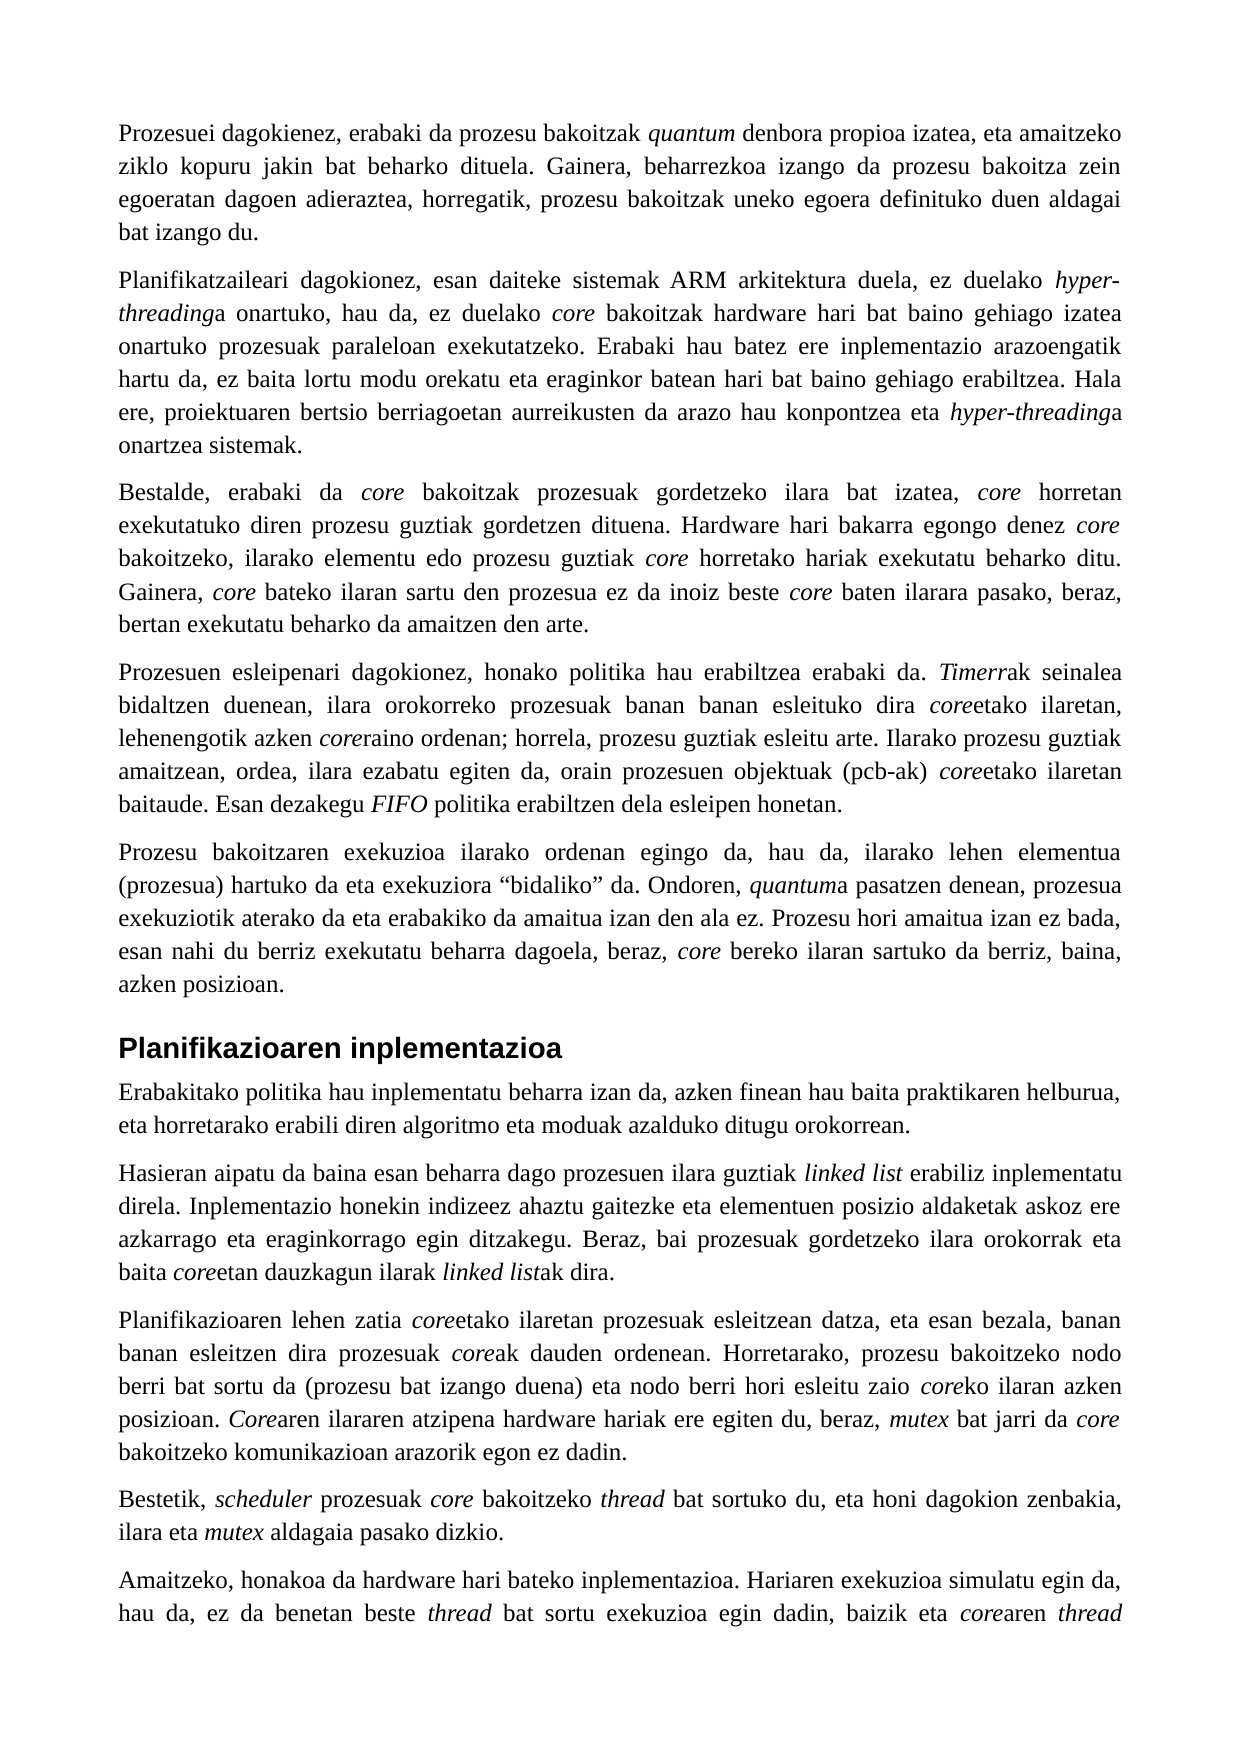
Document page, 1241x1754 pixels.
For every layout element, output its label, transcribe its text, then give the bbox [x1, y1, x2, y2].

text Erabakitako politika hau inplementatu beharra izan da, azken finean hau baita praktikaren helburua, eta horretarako erabili diren algoritmo eta moduak azalduko ditugu orokorrean. [118, 1077, 1122, 1139]
text Prozesuei dagokienez, erabaki da prozesu bakoitzak quantum denbora propioa izatea, eta amaitzeko ziklo kopuru jakin bat beharko dituela. Gainera, beharrezkoa izango da prozesu bakoitza zein egoeratan dagoen adieraztea, horregatik, prozesu bakoitzak uneko egoera definituko duen aldagai bat izango du. [118, 118, 1122, 246]
text Planifikatzaileari dagokionez, esan daiteke sistemak ARM arkitektura duela, ez duelako hyper-threadinga onartuko, hau da, ez duelako core bakoitzak hardware hari bat baino gehiago izatea onartuko prozesuak paraleloan exekutatzeko. Erabaki hau batez ere inplementazio arazoengatik hartu da, ez baita lortu modu orekatu eta eraginkor batean hari bat baino gehiago erabiltzea. Hala ere, proiektuaren bertsio berriagoetan aurreikusten da arazo hau konpontzea eta hyper-threadinga onartzea sistemak. [118, 265, 1122, 459]
text Bestetik, scheduler prozesuak core bakoitzeko thread bat sortuko du, eta honi dagokion zenbakia, ilara eta mutex aldagaia pasako dizkio. [118, 1484, 1122, 1546]
text Prozesuen esleipenari dagokionez, honako politika hau erabiltzea erabaki da. Timerrak seinalea bidaltzen duenean, ilara orokorreko prozesuak banan banan esleituko dira coreetako ilaretan, lehenengotik azken coreraino ordenan; horrela, prozesu guztiak esleitu arte. Ilarako prozesu guztiak amaitzean, ordea, ilara ezabatu egiten da, orain prozesuen objektuak (pcb-ak) coreetako ilaretan baitaude. Esan dezakegu FIFO politika erabiltzen dela esleipen honetan. [118, 657, 1122, 818]
subtitle Planifikazioaren inplementazioa [118, 1031, 1122, 1065]
text Amaitzeko, honakoa da hardware hari bateko inplementazioa. Hariaren exekuzioa simulatu egin da, hau da, ez da benetan beste thread bat sortu exekuzioa egin dadin, baizik eta corearen thread [118, 1565, 1122, 1627]
text Bestalde, erabaki da core bakoitzak prozesuak gordetzeko ilara bat izatea, core horretan exekutatuko diren prozesu guztiak gordetzen dituena. Hardware hari bakarra egongo denez core bakoitzeko, ilarako elementu edo prozesu guztiak core horretako hariak exekutatu beharko ditu. Gainera, core bateko ilaran sartu den prozesua ez da inoiz beste core baten ilarara pasako, beraz, bertan exekutatu beharko da amaitzen den arte. [118, 477, 1122, 638]
text Hasieran aipatu da baina esan beharra dago prozesuen ilara guztiak linked list erabiliz inplementatu direla. Inplementazio honekin indizeez ahaztu gaitezke eta elementuen posizio aldaketak askoz ere azkarrago eta eraginkorrago egin ditzakegu. Beraz, bai prozesuak gordetzeko ilara orokorrak eta baita coreetan dauzkagun ilarak linked listak dira. [118, 1158, 1122, 1286]
text Planifikazioaren lehen zatia coreetako ilaretan prozesuak esleitzean datza, eta esan bezala, banan banan esleitzen dira prozesuak coreak dauden ordenean. Horretarako, prozesu bakoitzeko nodo berri bat sortu da (prozesu bat izango duena) eta nodo berri hori esleitu zaio coreko ilaran azken posizioan. Corearen ilararen atzipena hardware hariak ere egiten du, beraz, mutex bat jarri da core bakoitzeko komunikazioan arazorik egon ez dadin. [118, 1305, 1122, 1466]
text Prozesu bakoitzaren exekuzioa ilarako ordenan egingo da, hau da, ilarako lehen elementua (prozesua) hartuko da eta exekuziora “bidaliko” da. Ondoren, quantuma pasatzen denean, prozesua exekuziotik aterako da eta erabakiko da amaitua izan den ala ez. Prozesu hori amaitua izan ez bada, esan nahi du berriz exekutatu beharra dagoela, beraz, core bereko ilaran sartuko da berriz, baina, azken posizioan. [118, 837, 1122, 998]
